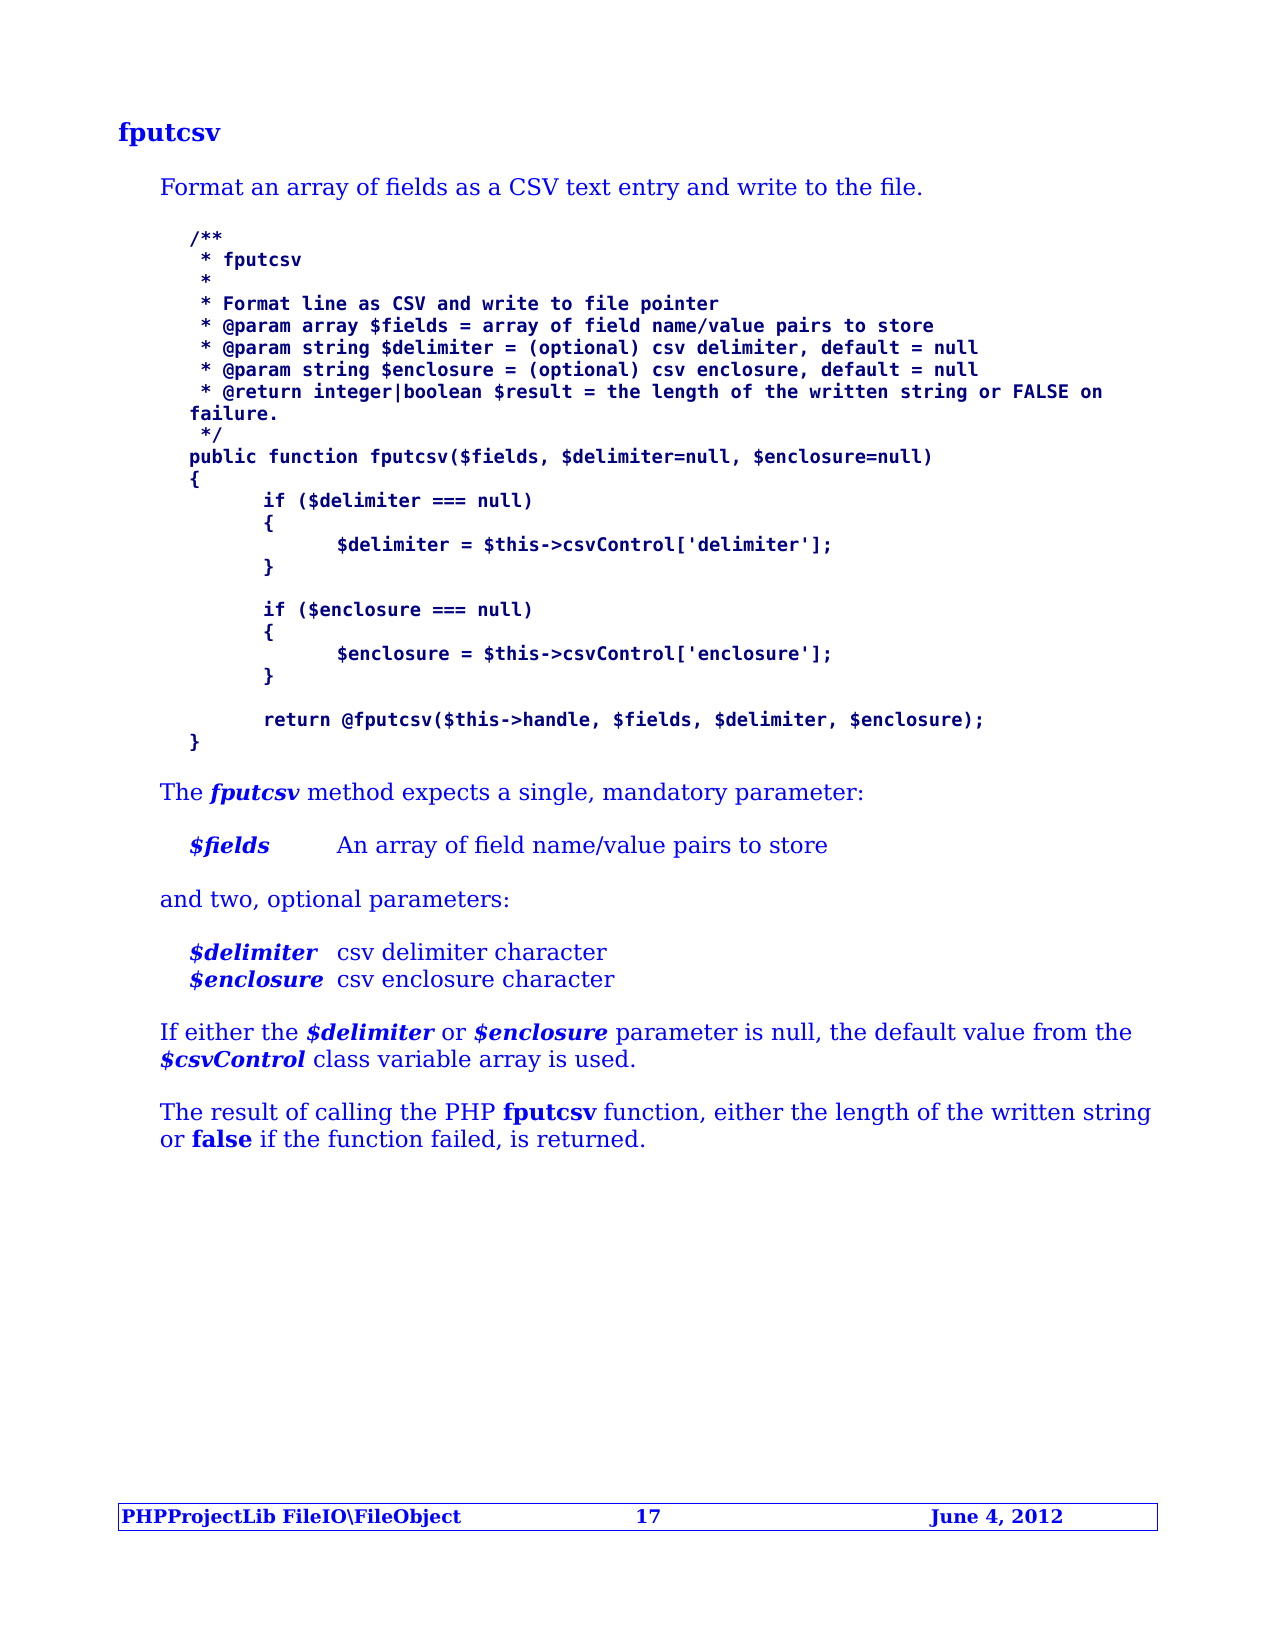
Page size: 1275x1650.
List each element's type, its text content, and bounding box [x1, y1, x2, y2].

list /** [189, 227, 1157, 249]
list } [189, 665, 1157, 687]
text $fields An array of field name/value pairs to store [189, 832, 1157, 859]
list public function fputcsv($fields, $delimiter=null, $enclosure=null) [189, 446, 1157, 468]
list if ($delimiter === null) [189, 490, 1157, 512]
list } [189, 731, 1157, 752]
title fputcsv [118, 118, 1157, 147]
list * [189, 271, 1157, 293]
list { [189, 468, 1157, 490]
text $delimiter csv delimiter character [189, 939, 1157, 966]
text The fputcsv method expects a single, mandatory parameter: [159, 779, 1157, 806]
list */ [189, 424, 1157, 446]
text The result of calling the PHP fputcsv function, either the length of the written string or false if the function failed, is returned. [159, 1099, 1157, 1153]
list * @return integer|boolean $result = the length of the written string or FALSE on failure. [189, 381, 1157, 424]
list return @fputcsv($this->handle, $fields, $delimiter, $enclosure); [189, 709, 1157, 731]
list * fputcsv [189, 249, 1157, 271]
list } [189, 556, 1157, 577]
text and two, optional parameters: [159, 886, 1157, 912]
list * Format line as CSV and write to file pointer [189, 293, 1157, 315]
text Format an array of fields as a CSV text entry and write to the file. [159, 174, 1157, 201]
list if ($enclosure === null) [189, 599, 1157, 621]
list $delimiter = $this->csvControl['delimiter']; [189, 534, 1157, 556]
list * @param string $enclosure = (optional) csv enclosure, default = null [189, 359, 1157, 381]
text If either the $delimiter or $enclosure parameter is null, the default value from the $csvControl class variable array is used. [159, 1019, 1157, 1072]
list { [189, 512, 1157, 534]
list * @param string $delimiter = (optional) csv delimiter, default = null [189, 337, 1157, 359]
list * @param array $fields = array of field name/value pairs to store [189, 315, 1157, 337]
text $enclosure csv enclosure character [189, 966, 1157, 992]
list { [189, 621, 1157, 643]
list $enclosure = $this->csvControl['enclosure']; [189, 643, 1157, 665]
